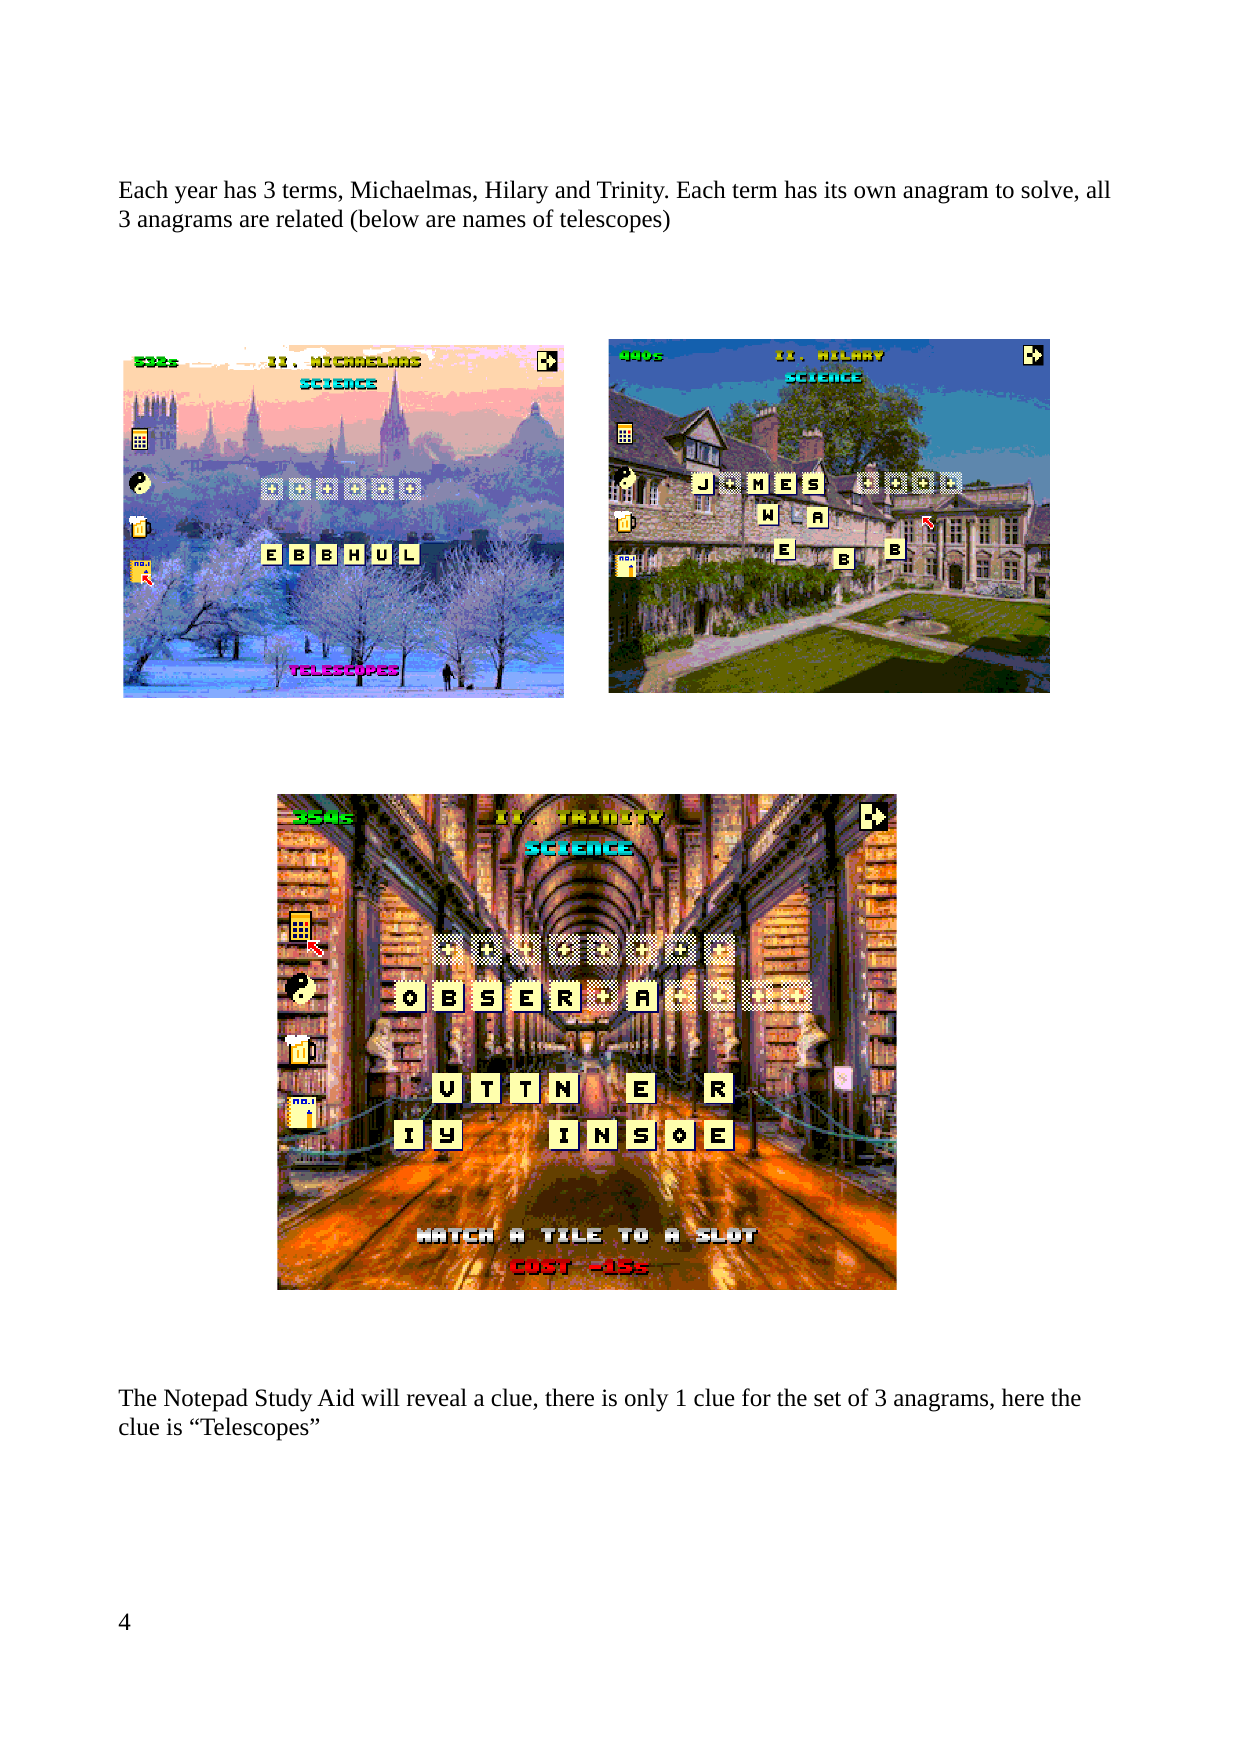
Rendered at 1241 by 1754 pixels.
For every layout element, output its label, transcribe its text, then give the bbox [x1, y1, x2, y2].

picture [277, 794, 897, 1290]
picture [608, 339, 1050, 693]
text Each year has 3 terms, Michaelmas, Hilary and Trinity. Each term has its own anagram to solve, all 3 anagrams are related (below are names of telescopes) [118, 176, 1122, 233]
picture [123, 345, 564, 698]
text The Notepad Study Aid will reveal a clue, there is only 1 clue for the set of 3 anagrams, here the clue is “Telescopes” [118, 1383, 1122, 1441]
